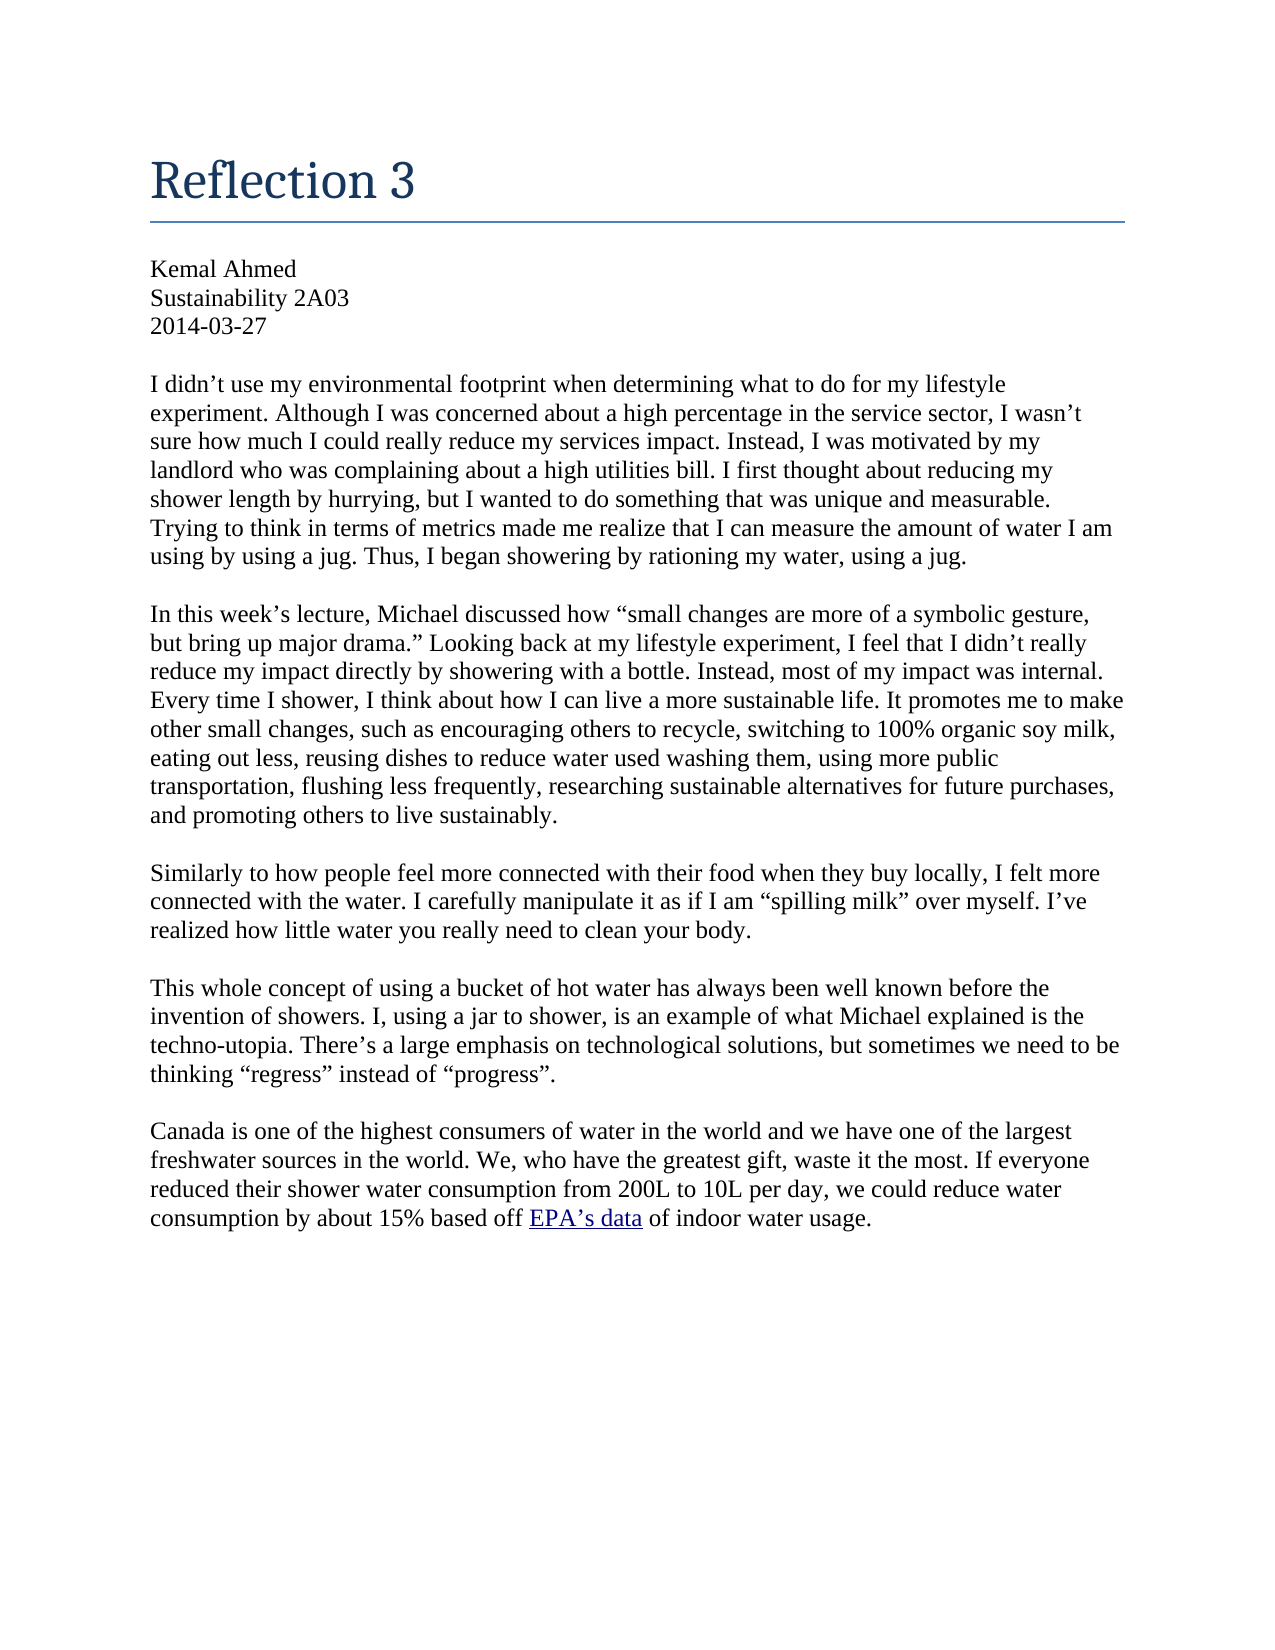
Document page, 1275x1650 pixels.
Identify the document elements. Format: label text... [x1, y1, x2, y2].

text In this week’s lecture, Michael discussed how “small changes are more of a symbolic gesture, but bring up major drama.” Looking back at my lifestyle experiment, I feel that I didn’t really reduce my impact directly by showering with a bottle. Instead, most of my impact was internal. Every time I shower, I think about how I can live a more sustainable life. It promotes me to make other small changes, such as encouraging others to recycle, switching to 100% organic soy milk, eating out less, reusing dishes to reduce water used washing them, using more public transportation, flushing less frequently, researching sustainable alternatives for future purchases, and promoting others to live sustainably. [150, 599, 1125, 829]
text This whole concept of using a bucket of hot water has always been well known before the invention of showers. I, using a jar to shower, is an example of what Michael explained is the techno-utopia. There’s a large emphasis on technological solutions, but sometimes we need to be thinking “regress” instead of “progress”. [150, 973, 1125, 1088]
text 2014-03-27 [150, 311, 1125, 340]
title Reflection 3 [150, 150, 1125, 221]
text Sustainability 2A03 [150, 283, 1125, 311]
text Kemal Ahmed [150, 254, 1125, 283]
text Similarly to how people feel more connected with their food when they buy locally, I felt more connected with the water. I carefully manipulate it as if I am “spilling milk” over myself. I’ve realized how little water you really need to clean your body. [150, 858, 1125, 944]
text I didn’t use my environmental footprint when determining what to do for my lifestyle experiment. Although I was concerned about a high percentage in the service sector, I wasn’t sure how much I could really reduce my services impact. Instead, I was motivated by my landlord who was complaining about a high utilities bill. I first thought about reducing my shower length by hurrying, but I wanted to do something that was unique and measurable. Trying to think in terms of metrics made me realize that I can measure the amount of water I am using by using a jug. Thus, I began showering by rationing my water, using a jug. [150, 369, 1125, 570]
text Canada is one of the highest consumers of water in the world and we have one of the largest freshwater sources in the world. We, who have the greatest gift, waste it the most. If everyone reduced their shower water consumption from 200L to 10L per day, we could reduce water consumption by about 15% based off EPA’s data of indoor water usage. [150, 1116, 1125, 1231]
